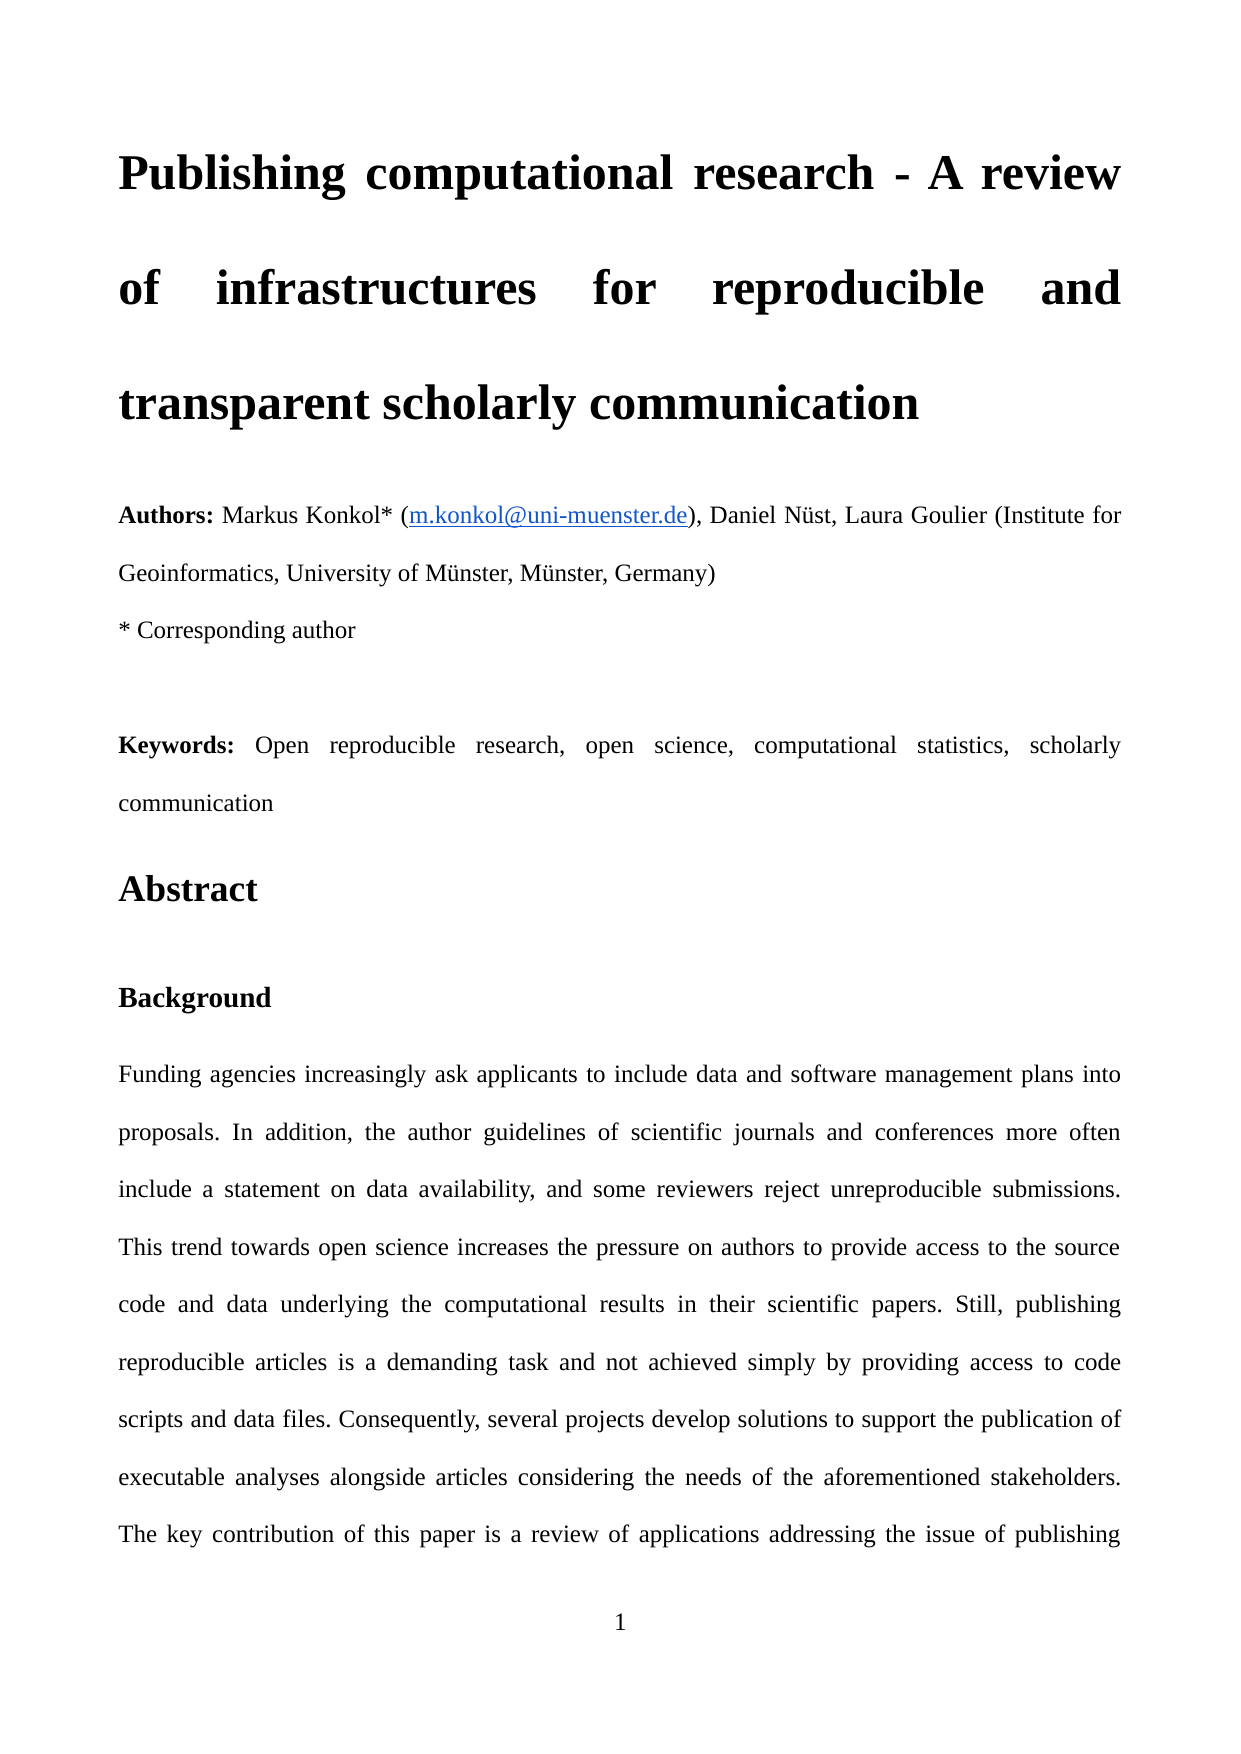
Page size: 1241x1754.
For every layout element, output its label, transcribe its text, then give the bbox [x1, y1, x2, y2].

subtitle Abstract [118, 866, 1122, 909]
subtitle Publishing computational research - A review of infrastructures for reproducible and transparent scholarly communication [118, 143, 1122, 431]
text Authors: Markus Konkol* (m.konkol@uni-muenster.de), Daniel Nüst, Laura Goulier (Institute for Geoinformatics, University of Münster, Münster, Germany) [118, 501, 1122, 587]
subtitle Background [118, 980, 1122, 1013]
text * Corresponding author [118, 616, 1122, 644]
text Funding agencies increasingly ask applicants to include data and software management plans into proposals. In addition, the author guidelines of scientific journals and conferences more often include a statement on data availability, and some reviewers reject unreproducible submissions. This trend towards open science increases the pressure on authors to provide access to the source code and data underlying the computational results in their scientific papers. Still, publishing reproducible articles is a demanding task and not achieved simply by providing access to code scripts and data files. Consequently, several projects develop solutions to support the publication of executable analyses alongside articles considering the needs of the aforementioned stakeholders. The key contribution of this paper is a review of applications addressing the issue of publishing [118, 1059, 1122, 1548]
text Keywords: Open reproducible research, open science, computational statistics, scholarly communication [118, 731, 1122, 817]
